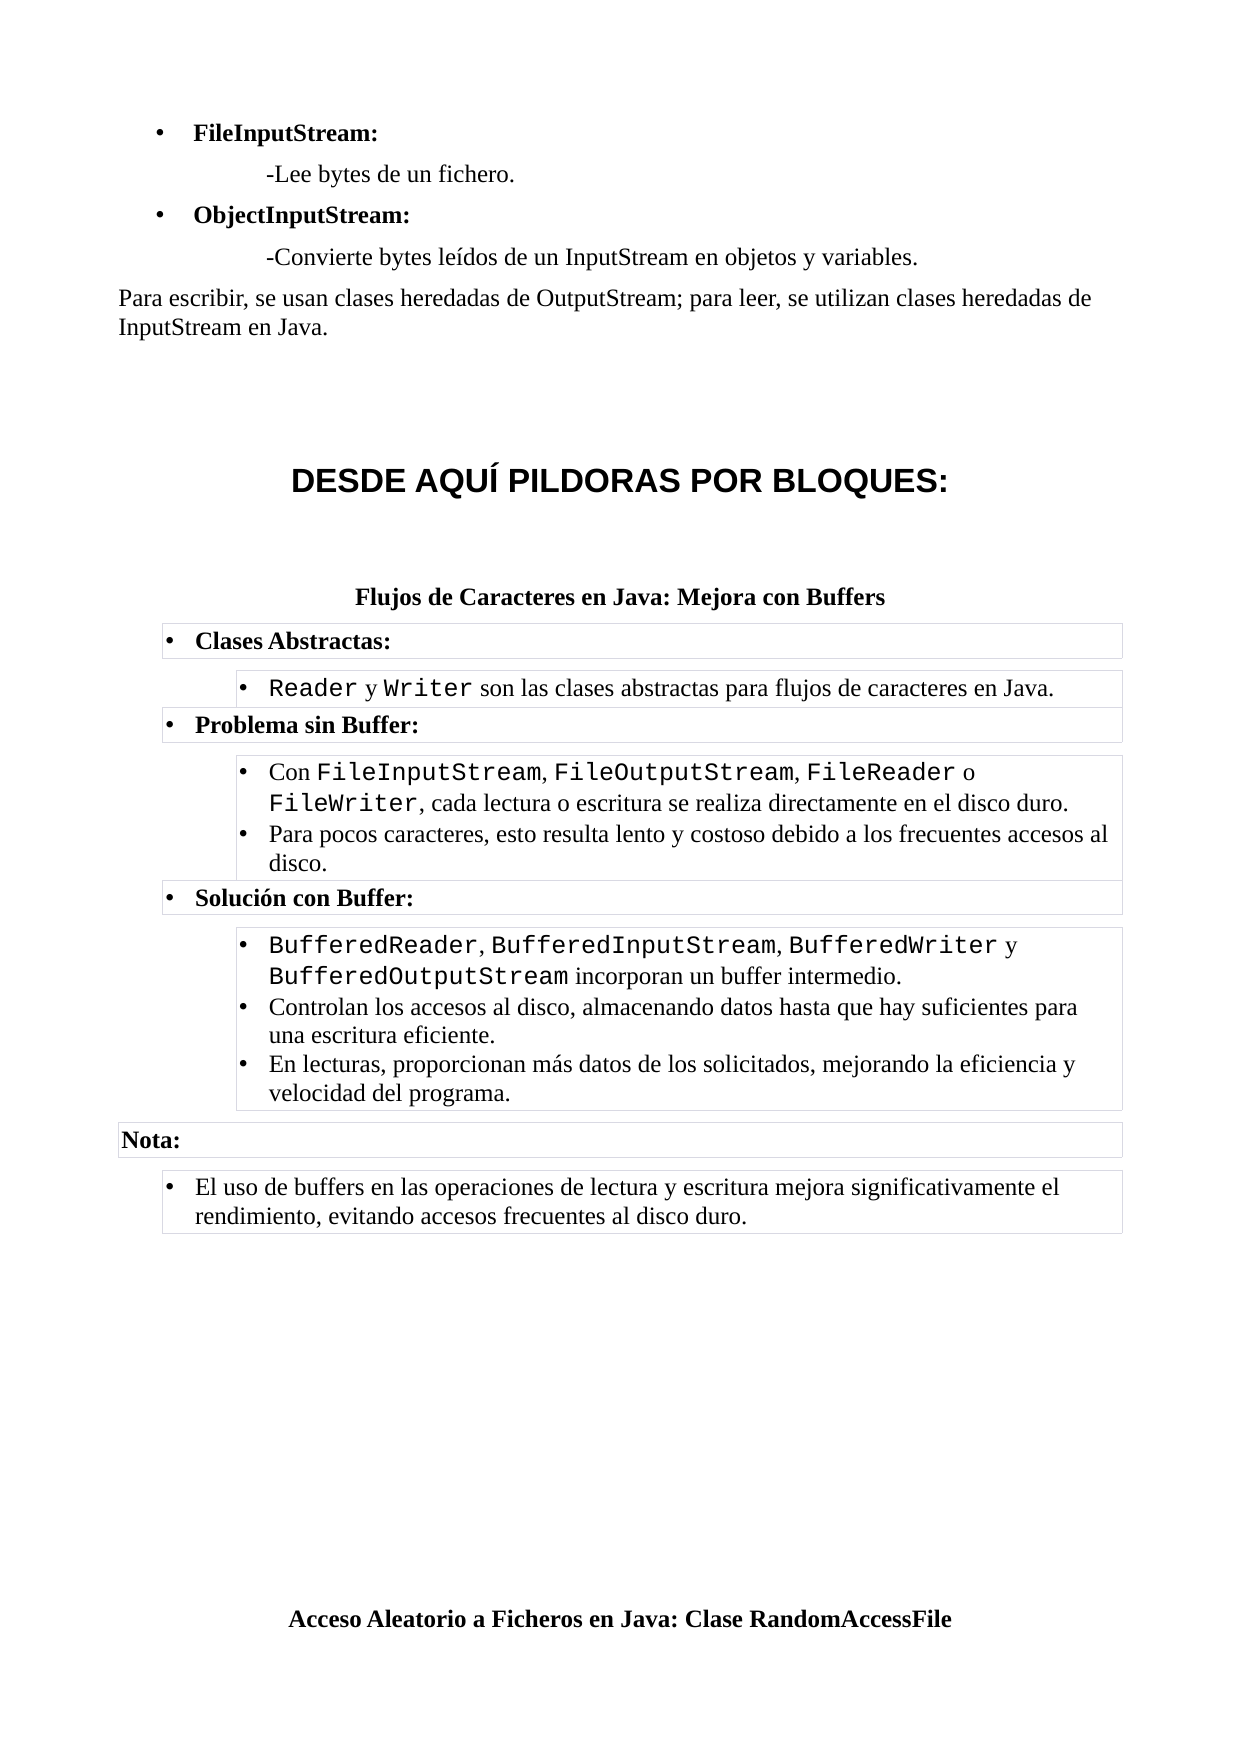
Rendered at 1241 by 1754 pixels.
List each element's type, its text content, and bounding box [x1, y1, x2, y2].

list ObjectInputStream: [156, 201, 1122, 229]
subtitle DESDE AQUÍ PILDORAS POR BLOQUES: [118, 461, 1122, 499]
list Controlan los accesos al disco, almacenando datos hasta que hay suficientes para una escritura eficiente. [237, 989, 1122, 1046]
text Para escribir, se usan clases heredadas de OutputStream; para leer, se utilizan clases heredadas de InputStream en Java. [118, 283, 1122, 341]
list FileInputStream: [156, 118, 1122, 147]
list En lecturas, proporcionan más datos de los solicitados, mejorando la eficiencia y velocidad del programa. [237, 1046, 1122, 1110]
list Para pocos caracteres, esto resulta lento y costoso debido a los frecuentes accesos al disco. [237, 816, 1122, 880]
text -Convierte bytes leídos de un InputStream en objetos y variables. [118, 242, 1122, 271]
text -Lee bytes de un fichero. [118, 159, 1122, 188]
list Problema sin Buffer: [163, 708, 1122, 742]
list Clases Abstractas: [163, 624, 1122, 658]
text Acceso Aleatorio a Ficheros en Java: Clase RandomAccessFile [118, 1576, 1122, 1633]
text Nota: [119, 1123, 1122, 1157]
list Solución con Buffer: [163, 881, 1122, 914]
list Reader y Writer son las clases abstractas para flujos de caracteres en Java. [237, 671, 1122, 707]
list Con FileInputStream, FileOutputStream, FileReader o FileWriter, cada lectura o escritura se realiza directamente en el disco duro. [237, 756, 1122, 816]
text Flujos de Caracteres en Java: Mejora con Buffers [118, 553, 1122, 611]
list BufferedReader, BufferedInputStream, BufferedWriter y BufferedOutputStream incorporan un buffer intermedio. [237, 928, 1122, 989]
list El uso de buffers en las operaciones de lectura y escritura mejora significativamente el rendimiento, evitando accesos frecuentes al disco duro. [163, 1171, 1122, 1233]
